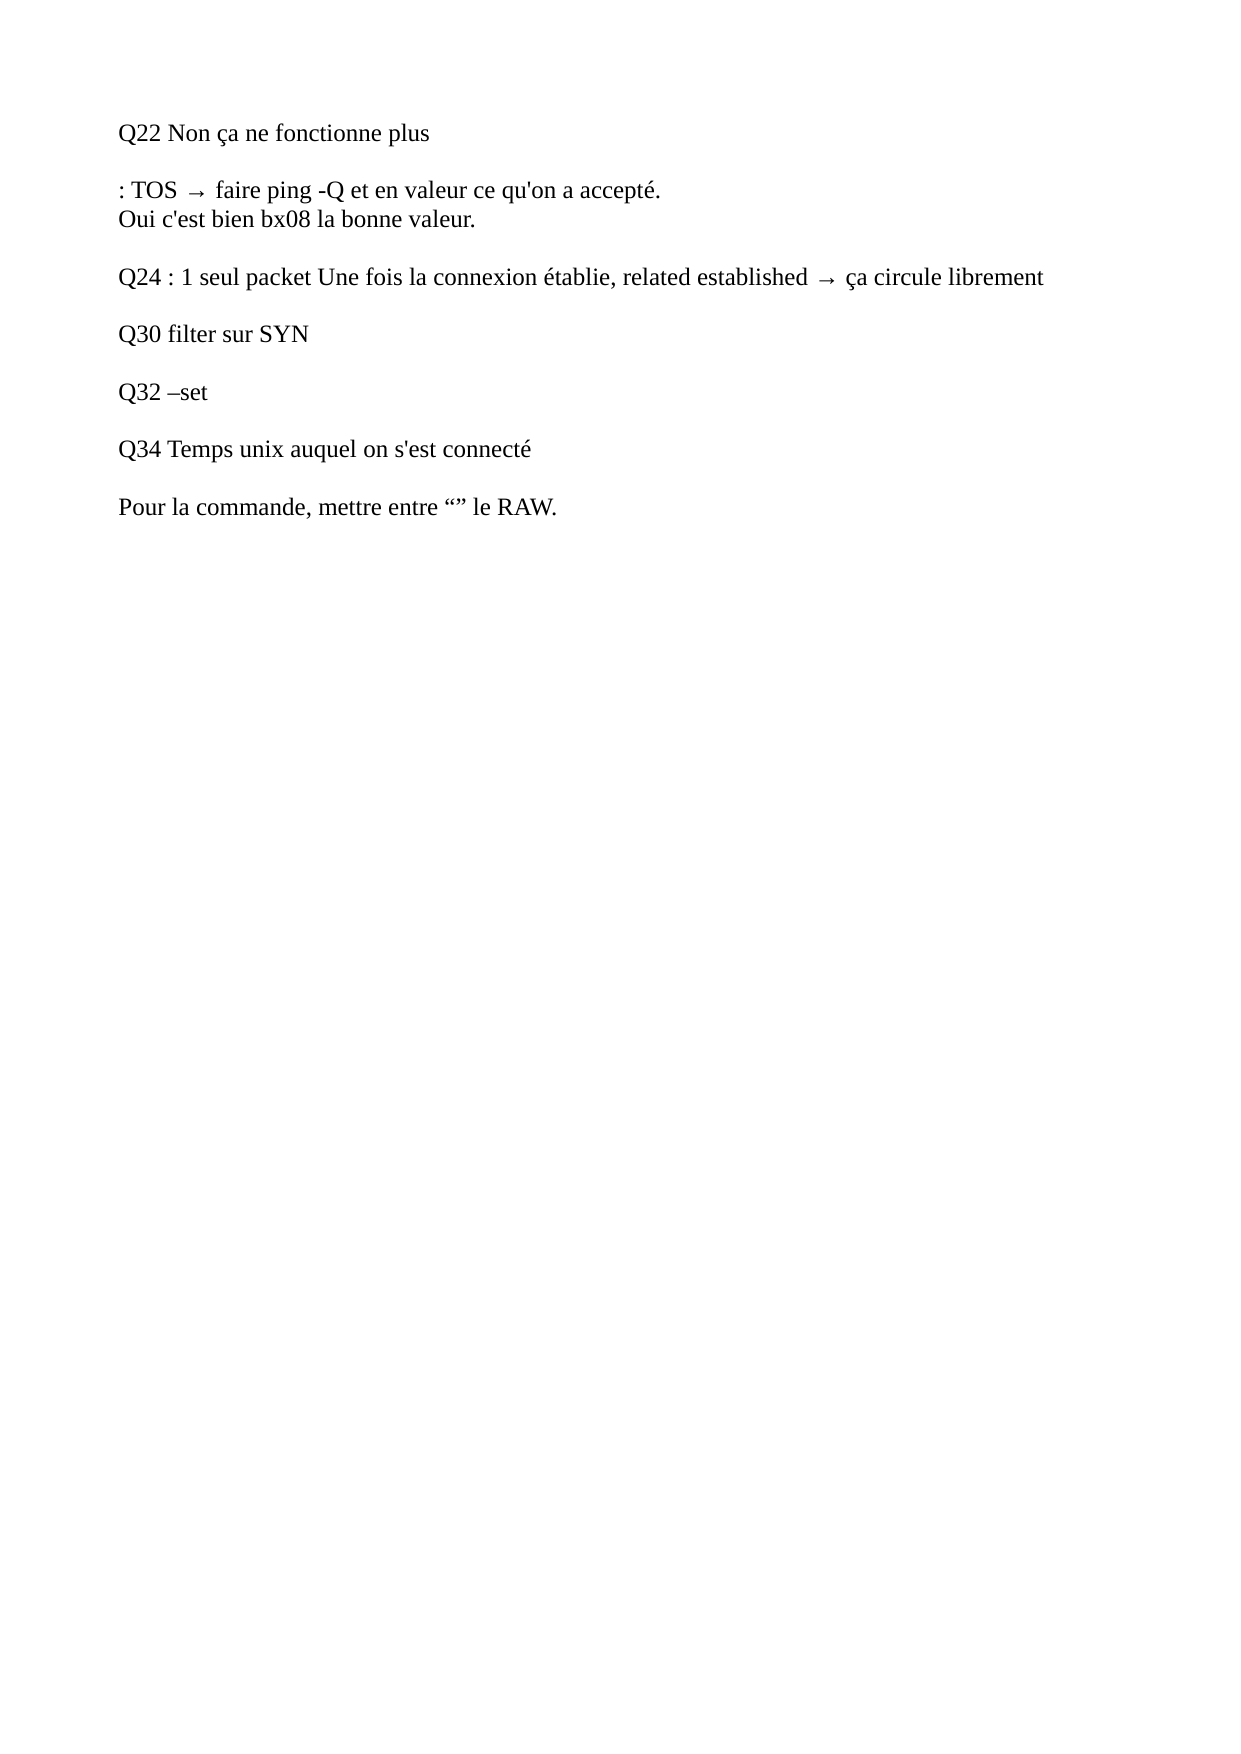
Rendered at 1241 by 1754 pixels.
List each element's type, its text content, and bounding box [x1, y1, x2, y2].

text Q24 : 1 seul packet Une fois la connexion établie, related established → ça circule librement Q30 filter sur SYN Q32 –set Q34 Temps unix auquel on s'est connecté Pour la commande, mettre entre “” le RAW. [118, 262, 1122, 521]
text Q22 Non ça ne fonctionne plus : TOS → faire ping -Q et en valeur ce qu'on a accepté. Oui c'est bien bx08 la bonne valeur. [118, 118, 1122, 233]
